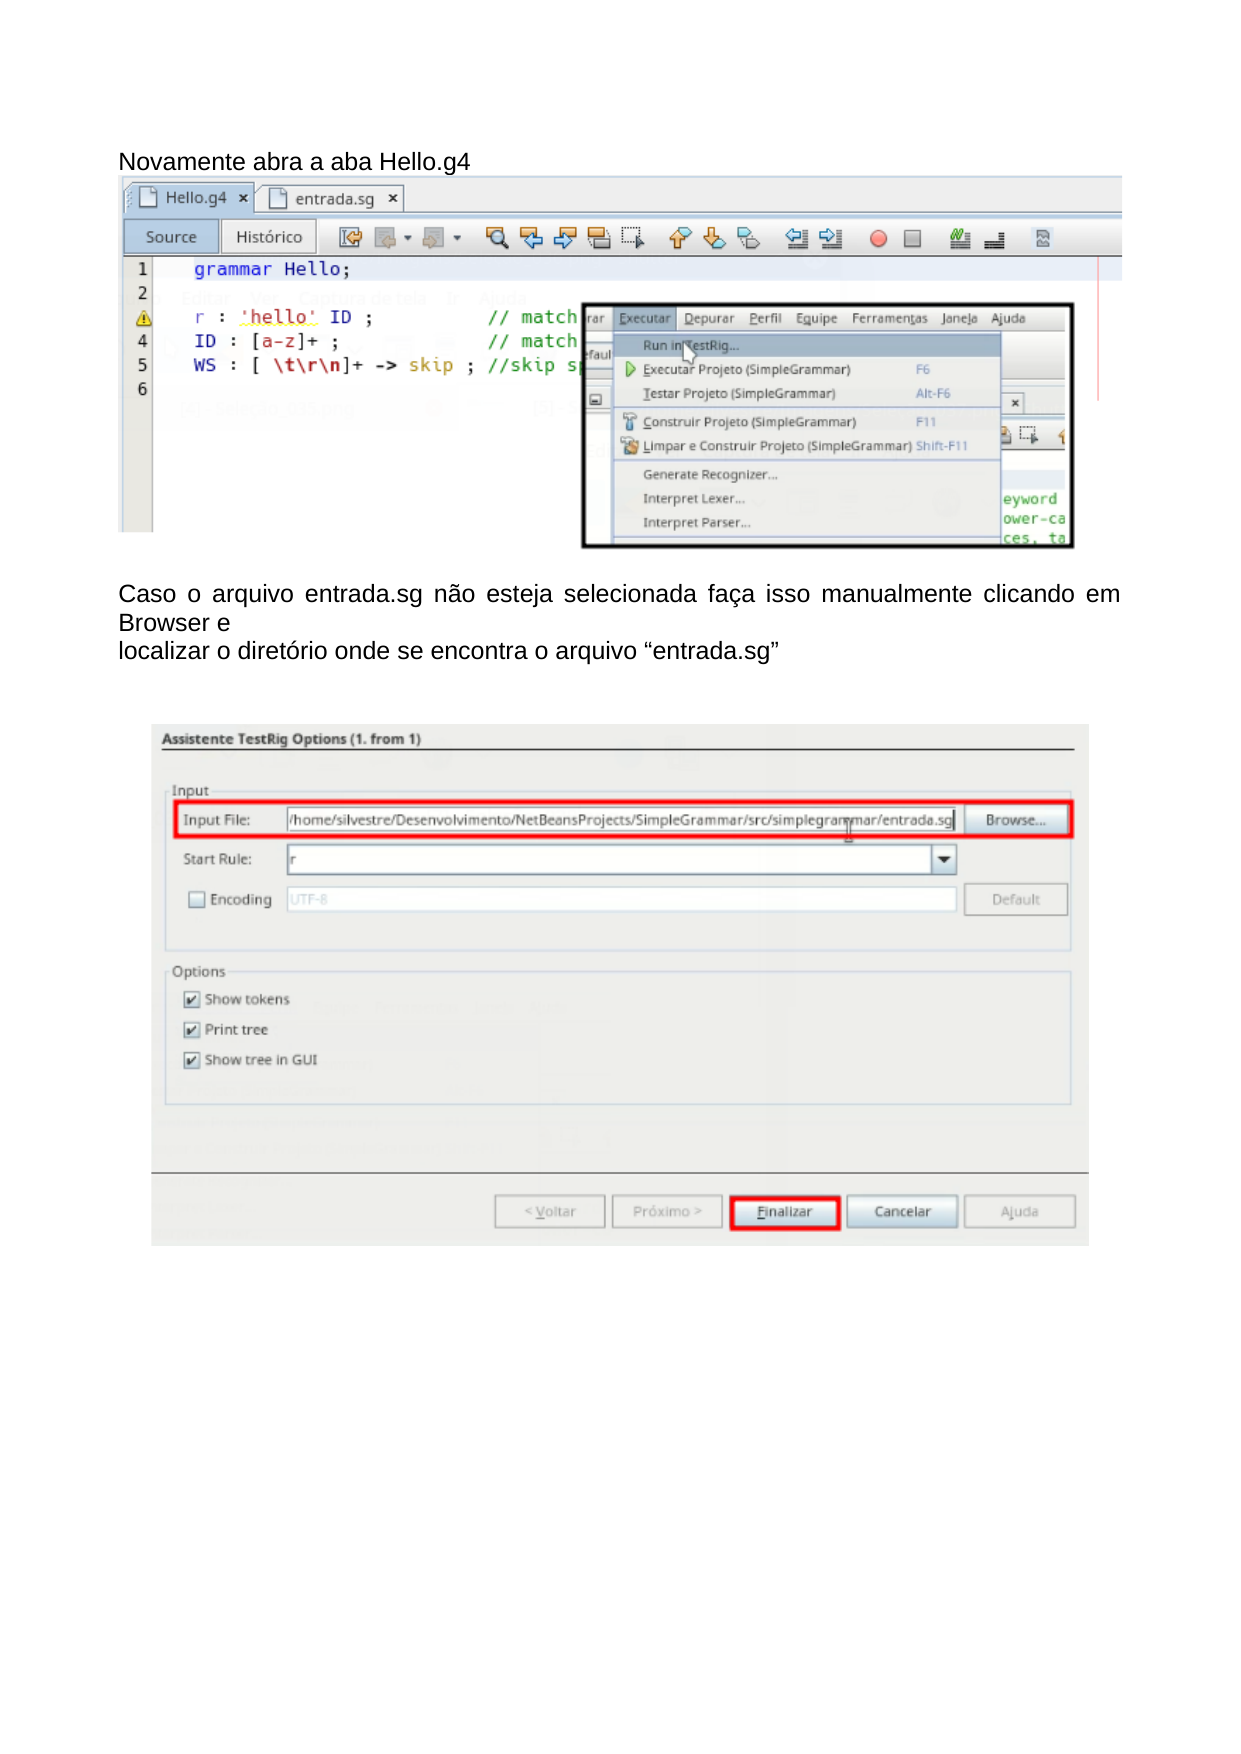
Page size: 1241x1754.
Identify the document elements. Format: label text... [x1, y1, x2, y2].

text Caso o arquivo entrada.sg não esteja selecionada faça isso manualmente clicando em Browser e [118, 579, 1122, 636]
text Novamente abra a aba Hello.g4 [118, 147, 1122, 175]
picture [118, 175, 1123, 579]
picture [151, 724, 1089, 1246]
text localizar o diretório onde se encontra o arquivo “entrada.sg” [118, 636, 1122, 665]
